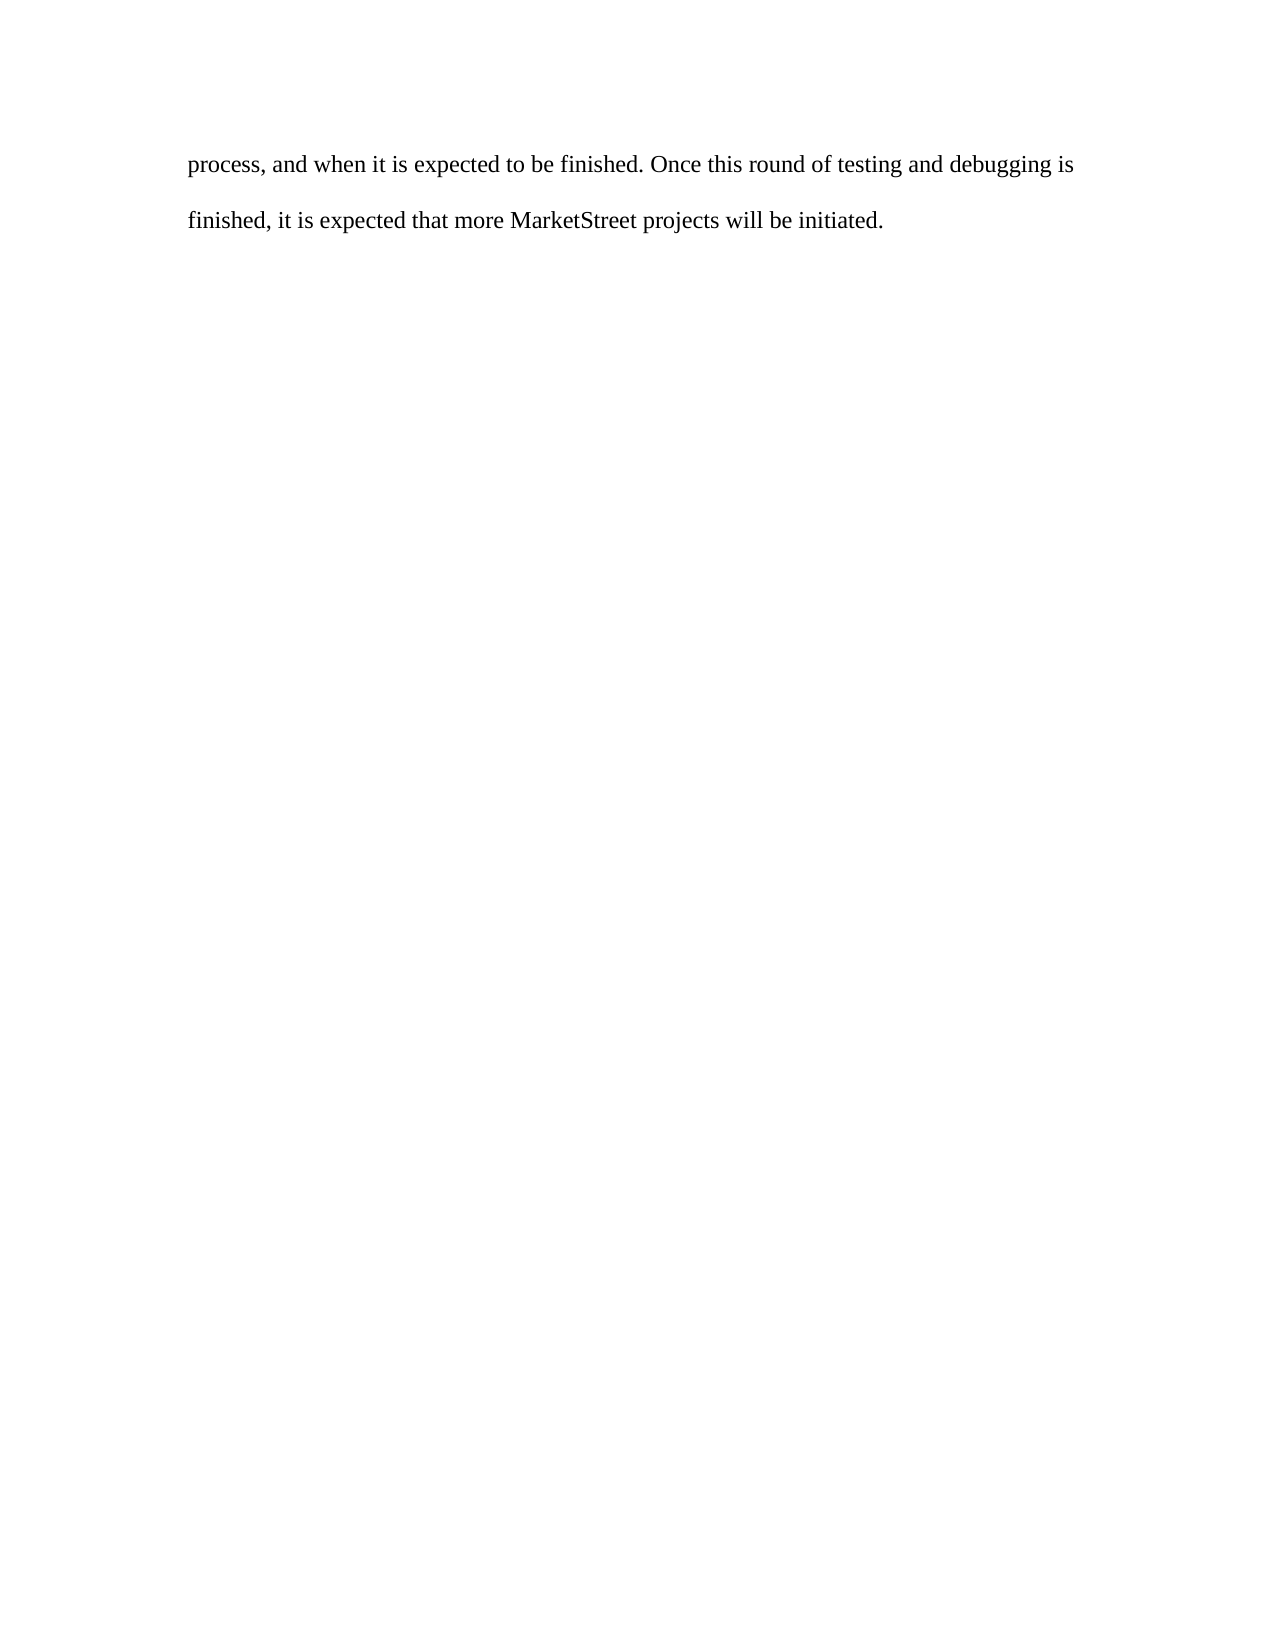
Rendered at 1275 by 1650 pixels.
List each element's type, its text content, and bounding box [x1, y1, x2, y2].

text process, and when it is expected to be finished. Once this round of testing and debugging is finished, it is expected that more MarketStreet projects will be initiated. [187, 150, 1087, 234]
